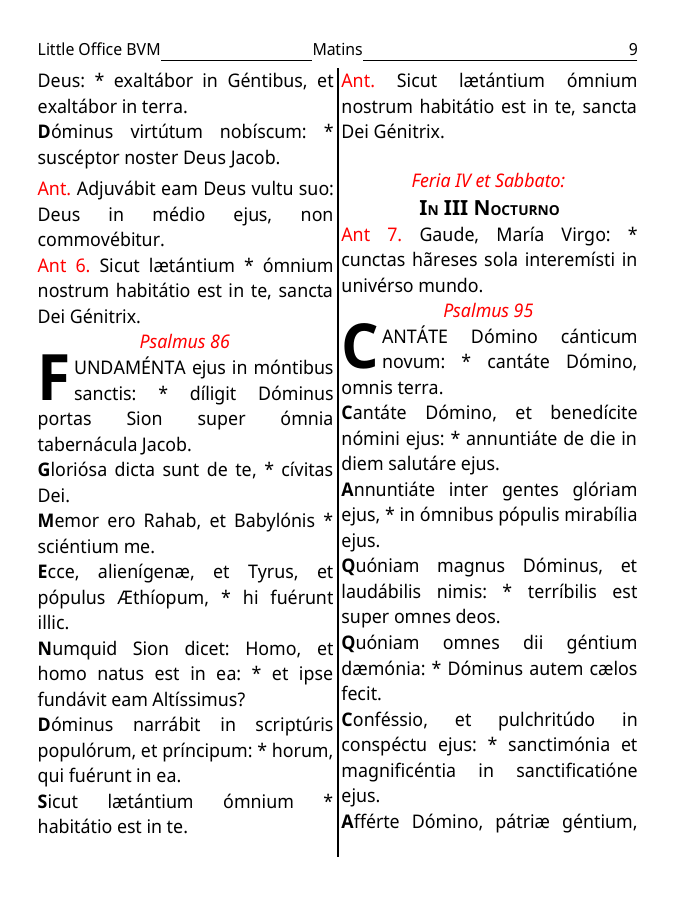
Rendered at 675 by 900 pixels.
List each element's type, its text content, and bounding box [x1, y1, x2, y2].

text In III Nocturno [341, 193, 637, 221]
text Feria IV et Sabbato: [341, 167, 637, 193]
text Afférte Dómino, pátriæ géntium, [341, 808, 637, 833]
text Ant 6. Sicut lætántium * ómnium nostrum habitátio est in te, sancta Dei Génitrix. [37, 252, 334, 329]
text Memor ero Rahab, et Babylónis * sciéntium me. [37, 507, 334, 558]
text Dóminus virtútum nobíscum: * suscéptor noster De­us Jacob. [37, 119, 334, 170]
text Dóminus narrábit in scriptúris populórum, et príncipum: * horum, qui fuérunt in ea. [37, 712, 334, 788]
text CANTÁTE Dómino cánticum novum: * cantáte Dómino, omnis terra. Cantáte Dómino, et benedícite nómini ejus: * annuntiáte de die in diem salutáre ejus. [341, 323, 637, 476]
text Quóniam magnus Dóminus, et laudábilis nimis: * terríbilis est super omnes deos. [341, 553, 637, 629]
text Conféssio, et pulchritúdo in conspéctu ejus: * sanctimónia et magnificéntia in sanctificatióne ejus. [341, 706, 637, 808]
text Sicut lætántium ómnium * habitátio est in te. [37, 788, 334, 839]
text Psalmus 86 [37, 329, 334, 354]
text Ant. Adjuvábit eam De­us vultu suo: De­us in médio ejus, non commovébitur. [37, 176, 334, 252]
text FUNDAMÉNTA ejus in móntibus sanctis: * díligit Dóminus portas Sion super ómnia tabernácula Jacob. Gloriósa dicta sunt de te, * cívitas Dei. [37, 354, 334, 507]
text Annuntiáte inter gentes glóriam ejus, * in ómnibus pópulis mirabília ejus. [341, 476, 637, 553]
text Quóniam omnes dii géntium dæmónia: * Dóminus autem cælos fecit. [341, 629, 637, 706]
text Ant. Sicut lætántium ómnium nostrum habitátio est in te, sancta Dei Génitrix. [341, 68, 637, 144]
text De­us: * exaltábor in Géntibus, et exaltábor in terra. [37, 68, 334, 119]
text Ant 7. Gaude, María Virgo: * cunctas hãreses sola interemísti in univérso mundo. [341, 221, 637, 298]
text Psalmus 95 [341, 298, 637, 323]
text Ecce, alienígenæ, et Tyrus, et pópulus Æthíopum, * hi fuérunt illic. [37, 558, 334, 635]
text Numquid Sion dicet: Homo, et homo natus est in ea: * et ipse fundávit eam Altíssimus? [37, 635, 334, 712]
